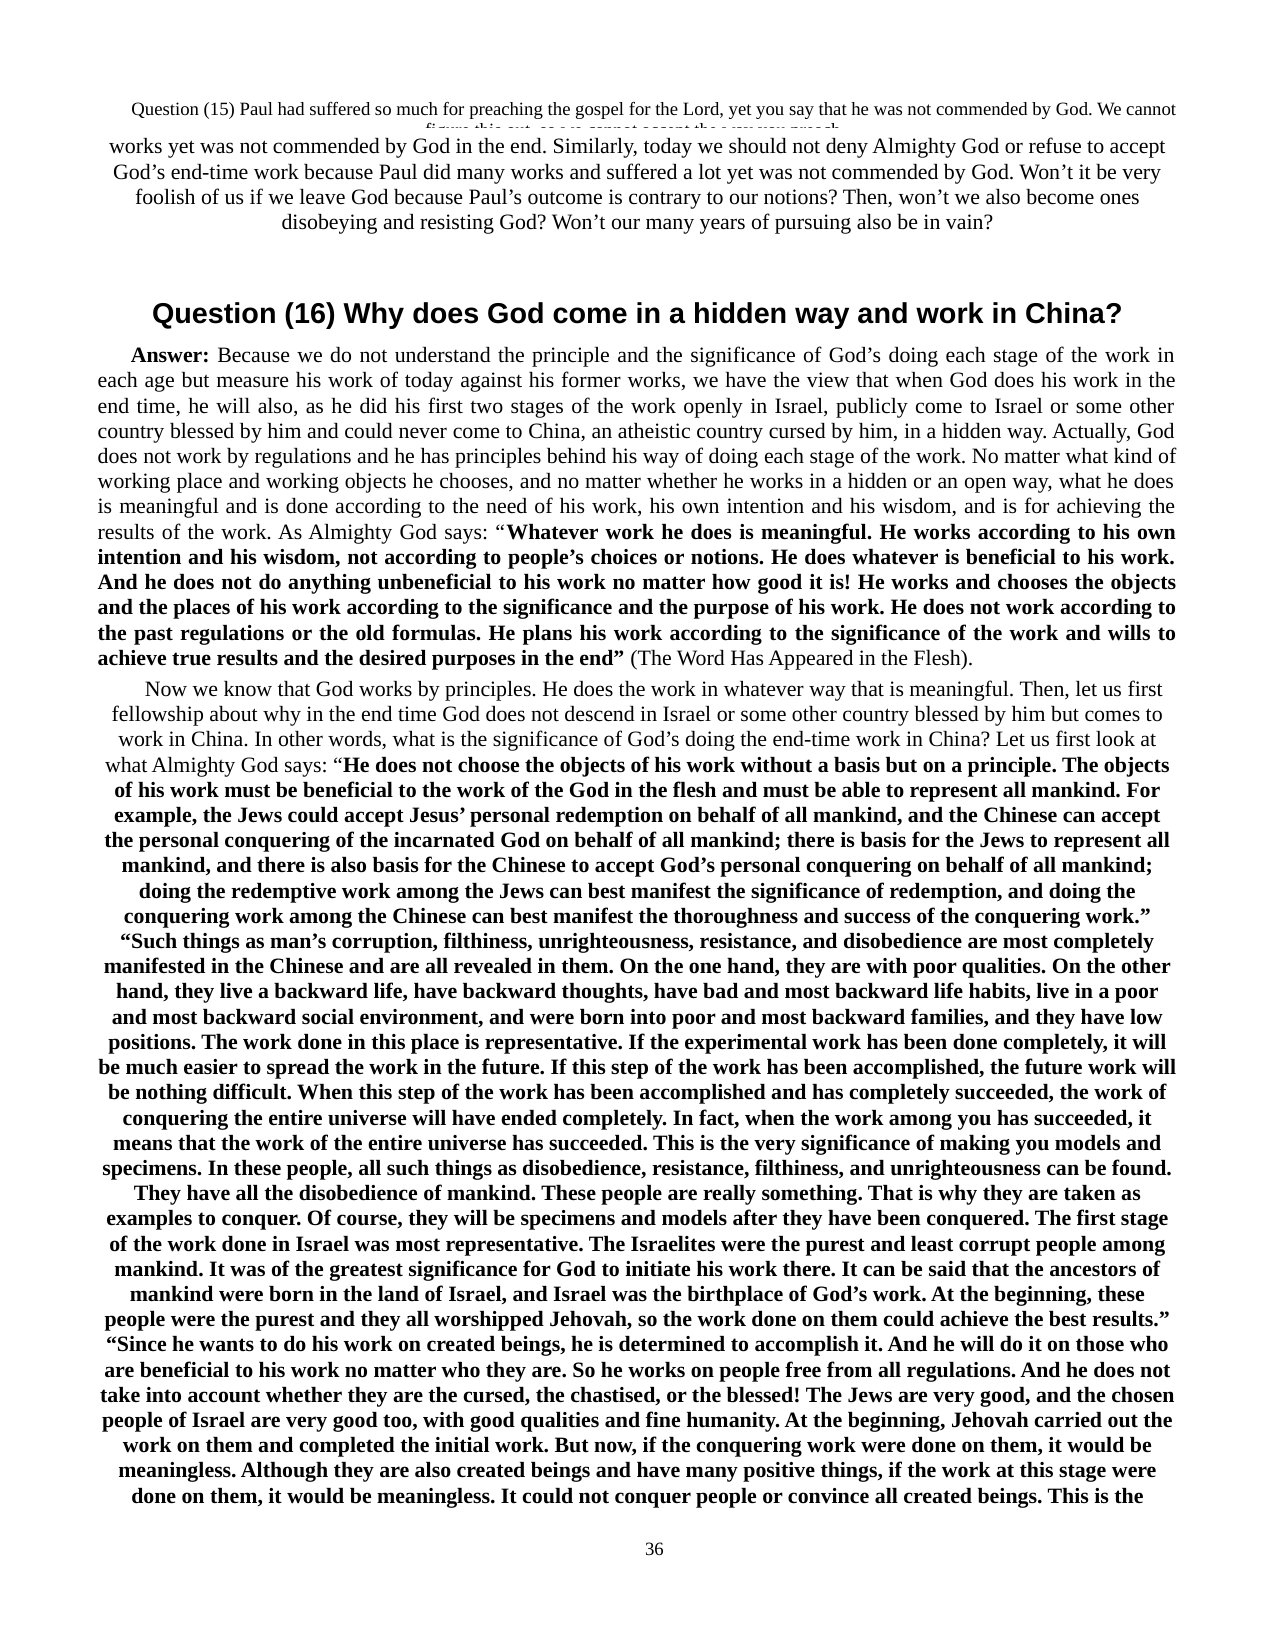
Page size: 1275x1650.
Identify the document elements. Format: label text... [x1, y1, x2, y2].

text Answer: Because we do not understand the principle and the significance of God’s doing each stage of the work in each age but measure his work of today against his former works, we have the view that when God does his work in the end time, he will also, as he did his first two stages of the work openly in Israel, publicly come to Israel or some other country blessed by him and could never come to China, an atheistic country cursed by him, in a hidden way. Actually, God does not work by regulations and he has principles behind his way of doing each stage of the work. No matter what kind of working place and working objects he chooses, and no matter whether he works in a hidden or an open way, what he does is meaningful and is done according to the need of his work, his own intention and his wisdom, and is for achieving the results of the work. As Almighty God says: “Whatever work he does is meaningful. He works according to his own intention and his wisdom, not according to people’s choices or notions. He does whatever is beneficial to his work. And he does not do anything unbeneficial to his work no matter how good it is! He works and chooses the objects and the places of his work according to the significance and the purpose of his work. He does not work according to the past regulations or the old formulas. He plans his work according to the significance of the work and wills to achieve true results and the desired purposes in the end” (The Word Has Appeared in the Flesh). [97, 342, 1177, 670]
text works yet was not commended by God in the end. Similarly, today we should not deny Almighty God or refuse to accept God’s end-time work because Paul did many works and suffered a lot yet was not commended by God. Won’t it be very foolish of us if we leave God because Paul’s outcome is contrary to our notions? Then, won’t we also become ones disobeying and resisting God? Won’t our many years of pursuing also be in vain? [97, 133, 1177, 234]
text Now we know that God works by principles. He does the work in whatever way that is meaningful. Then, let us first fellowship about why in the end time God does not descend in Israel or some other country blessed by him but comes to work in China. In other words, what is the significance of God’s doing the end-time work in China? Let us first look at what Almighty God says: “He does not choose the objects of his work without a basis but on a principle. The objects of his work must be beneficial to the work of the God in the flesh and must be able to represent all mankind. For example, the Jews could accept Jesus’ personal redemption on behalf of all mankind, and the Chinese can accept the personal conquering of the incarnated God on behalf of all mankind; there is basis for the Jews to represent all mankind, and there is also basis for the Chinese to accept God’s personal conquering on behalf of all mankind; doing the redemptive work among the Jews can best manifest the significance of redemption, and doing the conquering work among the Chinese can best manifest the thoroughness and success of the conquering work.” “Such things as man’s corruption, filthiness, unrighteousness, resistance, and disobedience are most completely manifested in the Chinese and are all revealed in them. On the one hand, they are with poor qualities. On the other hand, they live a backward life, have backward thoughts, have bad and most backward life habits, live in a poor and most backward social environment, and were born into poor and most backward families, and they have low positions. The work done in this place is representative. If the experimental work has been done completely, it will be much easier to spread the work in the future. If this step of the work has been accomplished, the future work will be nothing difficult. When this step of the work has been accomplished and has completely succeeded, the work of conquering the entire universe will have ended completely. In fact, when the work among you has succeeded, it means that the work of the entire universe has succeeded. This is the very significance of making you models and specimens. In these people, all such things as disobedience, resistance, filthiness, and unrighteousness can be found. They have all the disobedience of mankind. These people are really something. That is why they are taken as examples to conquer. Of course, they will be specimens and models after they have been conquered. The first stage of the work done in Israel was most representative. The Israelites were the purest and least corrupt people among mankind. It was of the greatest significance for God to initiate his work there. It can be said that the ancestors of mankind were born in the land of Israel, and Israel was the birthplace of God’s work. At the beginning, these people were the purest and they all worshipped Jehovah, so the work done on them could achieve the best results.” “Since he wants to do his work on created beings, he is determined to accomplish it. And he will do it on those who are beneficial to his work no matter who they are. So he works on people free from all regulations. And he does not take into account whether they are the cursed, the chastised, or the blessed! The Jews are very good, and the chosen people of Israel are very good too, with good qualities and fine humanity. At the beginning, Jehovah carried out the work on them and completed the initial work. But now, if the conquering work were done on them, it would be meaningless. Although they are also created beings and have many positive things, if the work at this stage were done on them, it would be meaningless. It could not conquer people or convince all created beings. This is the [97, 676, 1177, 1508]
subtitle Question (16) Why does God come in a hidden way and work in China? [97, 297, 1177, 330]
